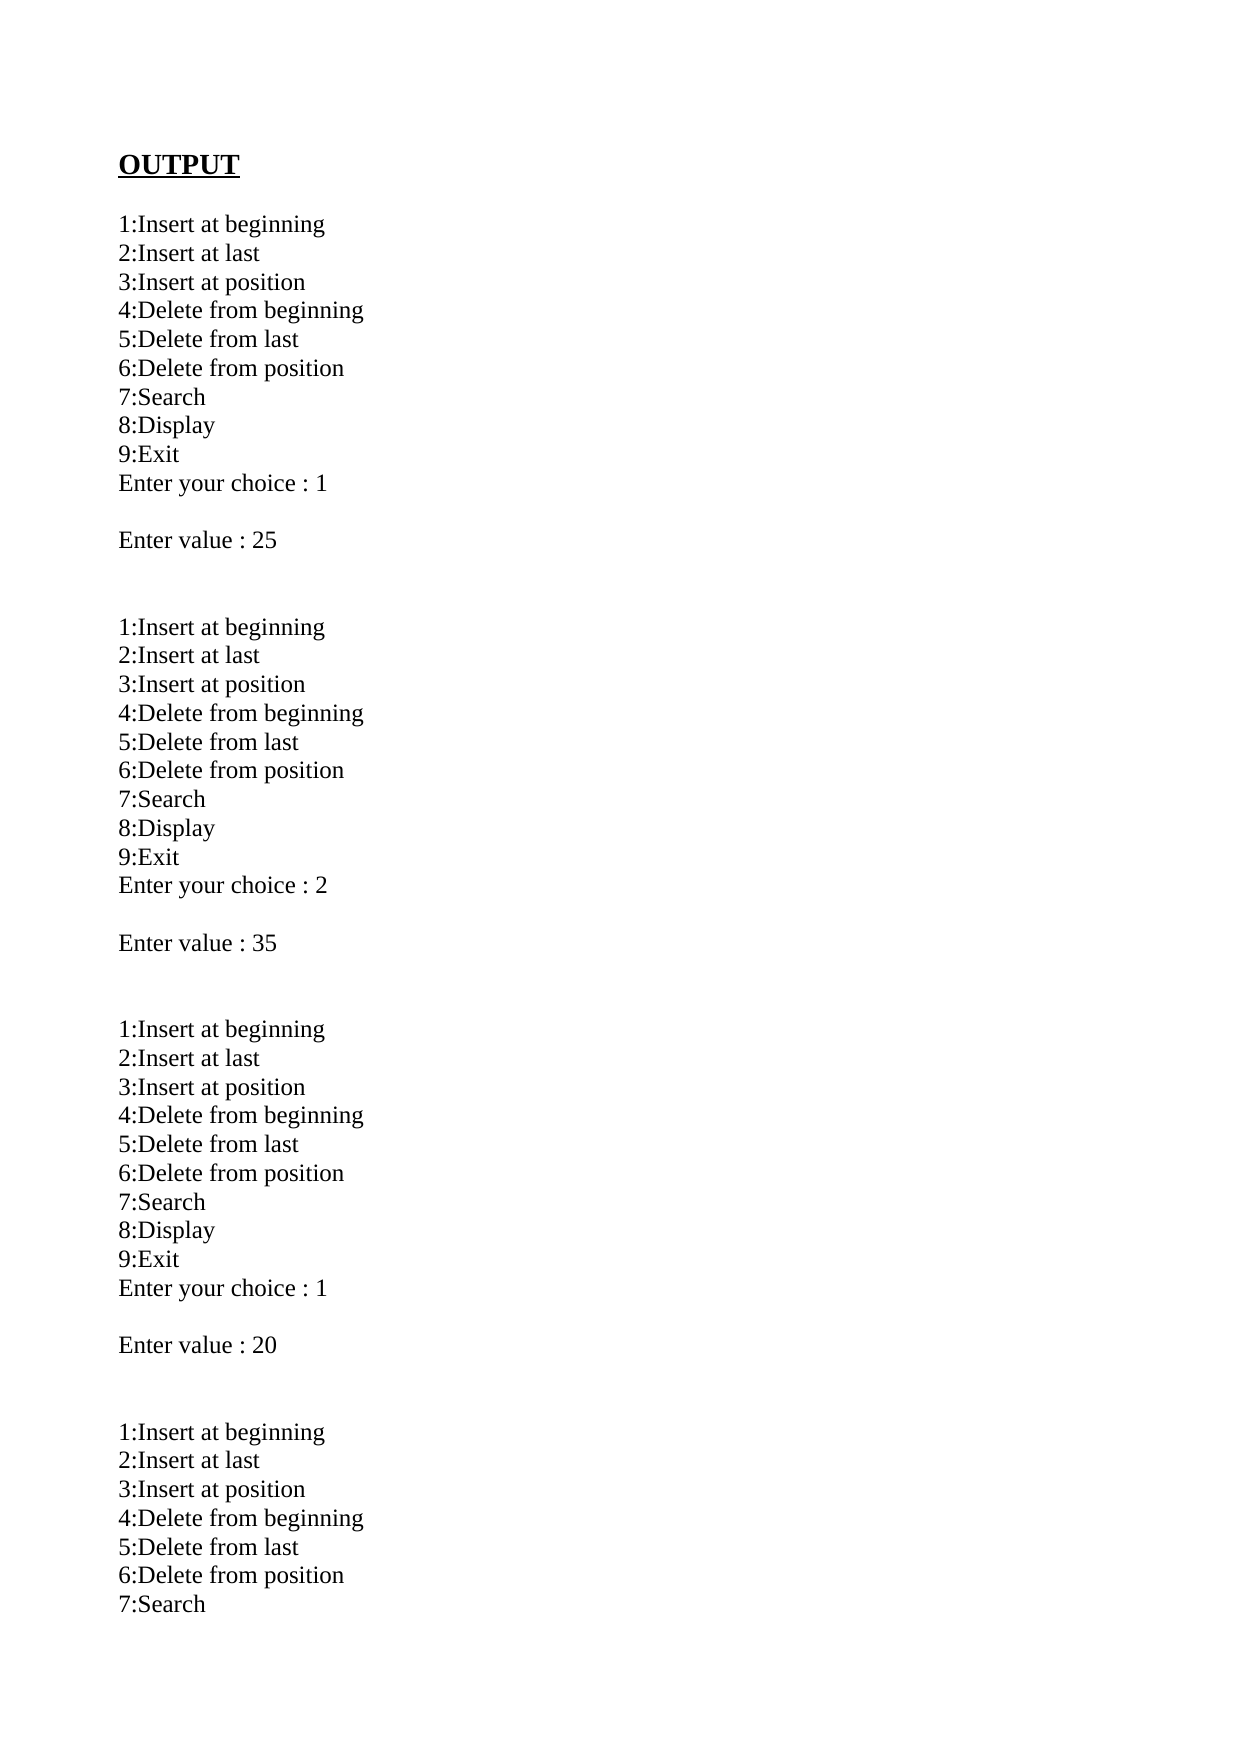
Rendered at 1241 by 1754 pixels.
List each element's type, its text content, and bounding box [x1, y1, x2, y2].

text 4:Delete from beginning [118, 1503, 1122, 1532]
text Enter value : 35 [118, 928, 1122, 957]
text 4:Delete from beginning [118, 1100, 1122, 1129]
text 4:Delete from beginning [118, 698, 1122, 727]
text 5:Delete from last [118, 727, 1122, 755]
text 6:Delete from position [118, 1158, 1122, 1187]
text 1:Insert at beginning [118, 1014, 1122, 1043]
text 9:Exit [118, 842, 1122, 870]
text 9:Exit [118, 439, 1122, 468]
text Enter value : 20 [118, 1330, 1122, 1359]
text 5:Delete from last [118, 1129, 1122, 1158]
text 7:Search [118, 784, 1122, 813]
text 8:Display [118, 813, 1122, 842]
text 3:Insert at position [118, 1474, 1122, 1503]
text 6:Delete from position [118, 1560, 1122, 1589]
text Enter your choice : 2 [118, 870, 1122, 899]
text 8:Display [118, 1215, 1122, 1244]
text 8:Display [118, 410, 1122, 439]
text 1:Insert at beginning [118, 1417, 1122, 1445]
text 7:Search [118, 382, 1122, 410]
text 9:Exit [118, 1244, 1122, 1273]
text Enter value : 25 [118, 525, 1122, 554]
text 4:Delete from beginning [118, 295, 1122, 324]
text 3:Insert at position [118, 1072, 1122, 1100]
text 1:Insert at beginning [118, 612, 1122, 640]
text 5:Delete from last [118, 324, 1122, 353]
text 6:Delete from position [118, 353, 1122, 382]
text 7:Search [118, 1589, 1122, 1618]
text 2:Insert at last [118, 1445, 1122, 1474]
text 3:Insert at position [118, 267, 1122, 295]
text 2:Insert at last [118, 238, 1122, 267]
text 2:Insert at last [118, 1043, 1122, 1072]
text 5:Delete from last [118, 1532, 1122, 1560]
text 1:Insert at beginning [118, 209, 1122, 238]
text 3:Insert at position [118, 669, 1122, 698]
text 2:Insert at last [118, 640, 1122, 669]
text Enter your choice : 1 [118, 1273, 1122, 1302]
text OUTPUT [118, 147, 1122, 180]
text 7:Search [118, 1187, 1122, 1215]
text Enter your choice : 1 [118, 468, 1122, 497]
text 6:Delete from position [118, 755, 1122, 784]
